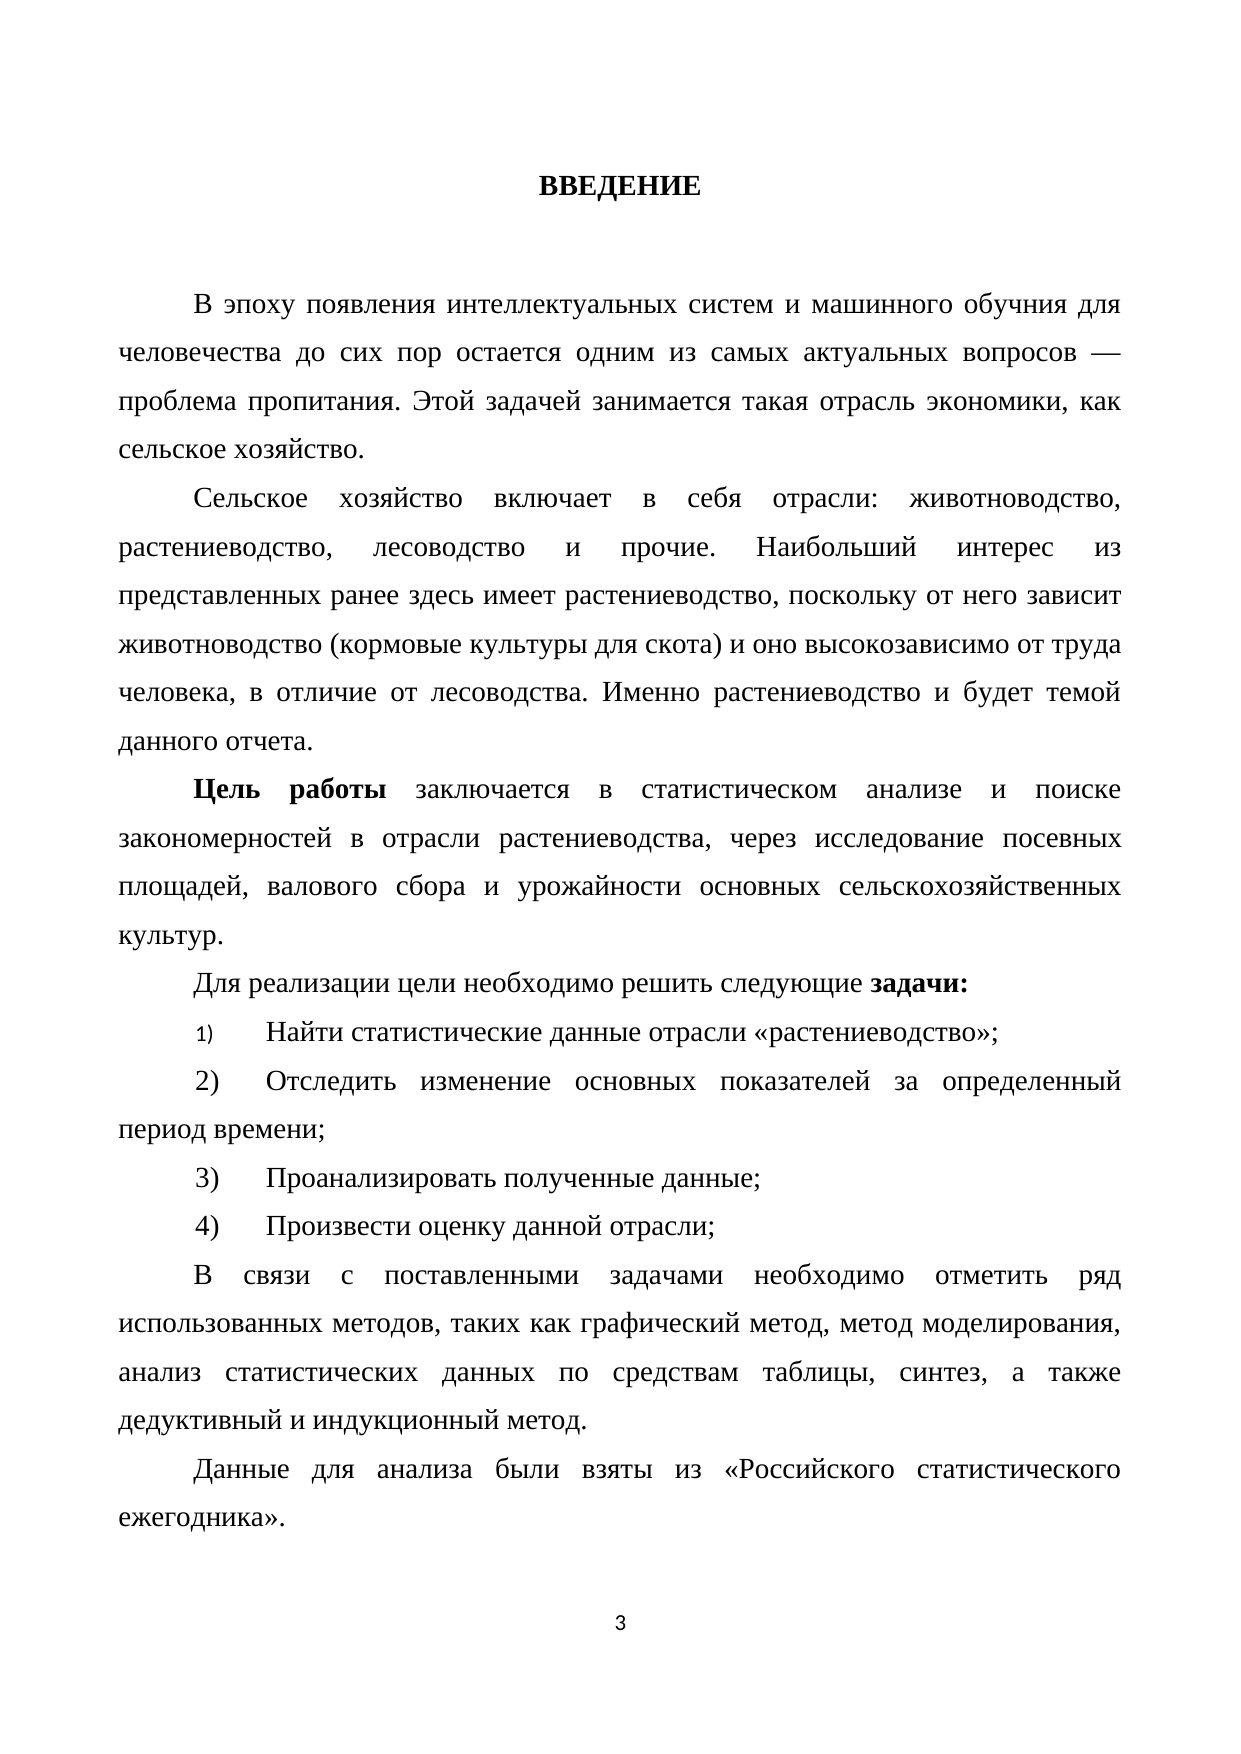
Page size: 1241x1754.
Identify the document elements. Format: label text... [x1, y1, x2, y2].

subtitle ВВЕДЕНИЕ [118, 168, 1122, 202]
text Цель работы заключается в статистическом анализе и поиске закономерностей в отрасли растениеводства, через исследование посевных площадей, валового сбора и урожайности основных сельскохозяйственных культур. [118, 771, 1122, 951]
text Данные для анализа были взяты из «Российского статистического ежегодника». [118, 1451, 1122, 1533]
list Отследить изменение основных показателей за определенный период времени; [118, 1063, 1122, 1145]
text Для реализации цели необходимо решить следующие задачи: [118, 966, 1122, 999]
list Произвести оценку данной отрасли; [118, 1208, 1122, 1242]
list Проанализировать полученные данные; [118, 1160, 1122, 1193]
list Найти статистические данные отрасли «растениеводство»; [118, 1014, 1122, 1048]
text Сельское хозяйство включает в себя отрасли: животноводство, растениеводство, лесоводство и прочие. Наибольший интерес из представленных ранее здесь имеет растениеводство, поскольку от него зависит животноводство (кормовые культуры для скота) и оно высокозависимо от труда человека, в отличие от лесоводства. Именно растениеводство и будет темой данного отчета. [118, 480, 1122, 756]
text В связи с поставленными задачами необходимо отметить ряд использованных методов, таких как графический метод, метод моделирования, анализ статистических данных по средствам таблицы, синтез, а также дедуктивный и индукционный метод. [118, 1257, 1122, 1436]
text В эпоху появления интеллектуальных систем и машинного обучния для человечества до сих пор остается одним из самых актуальных вопросов — проблема пропитания. Этой задачей занимается такая отрасль экономики, как сельское хозяйство. [118, 286, 1122, 465]
